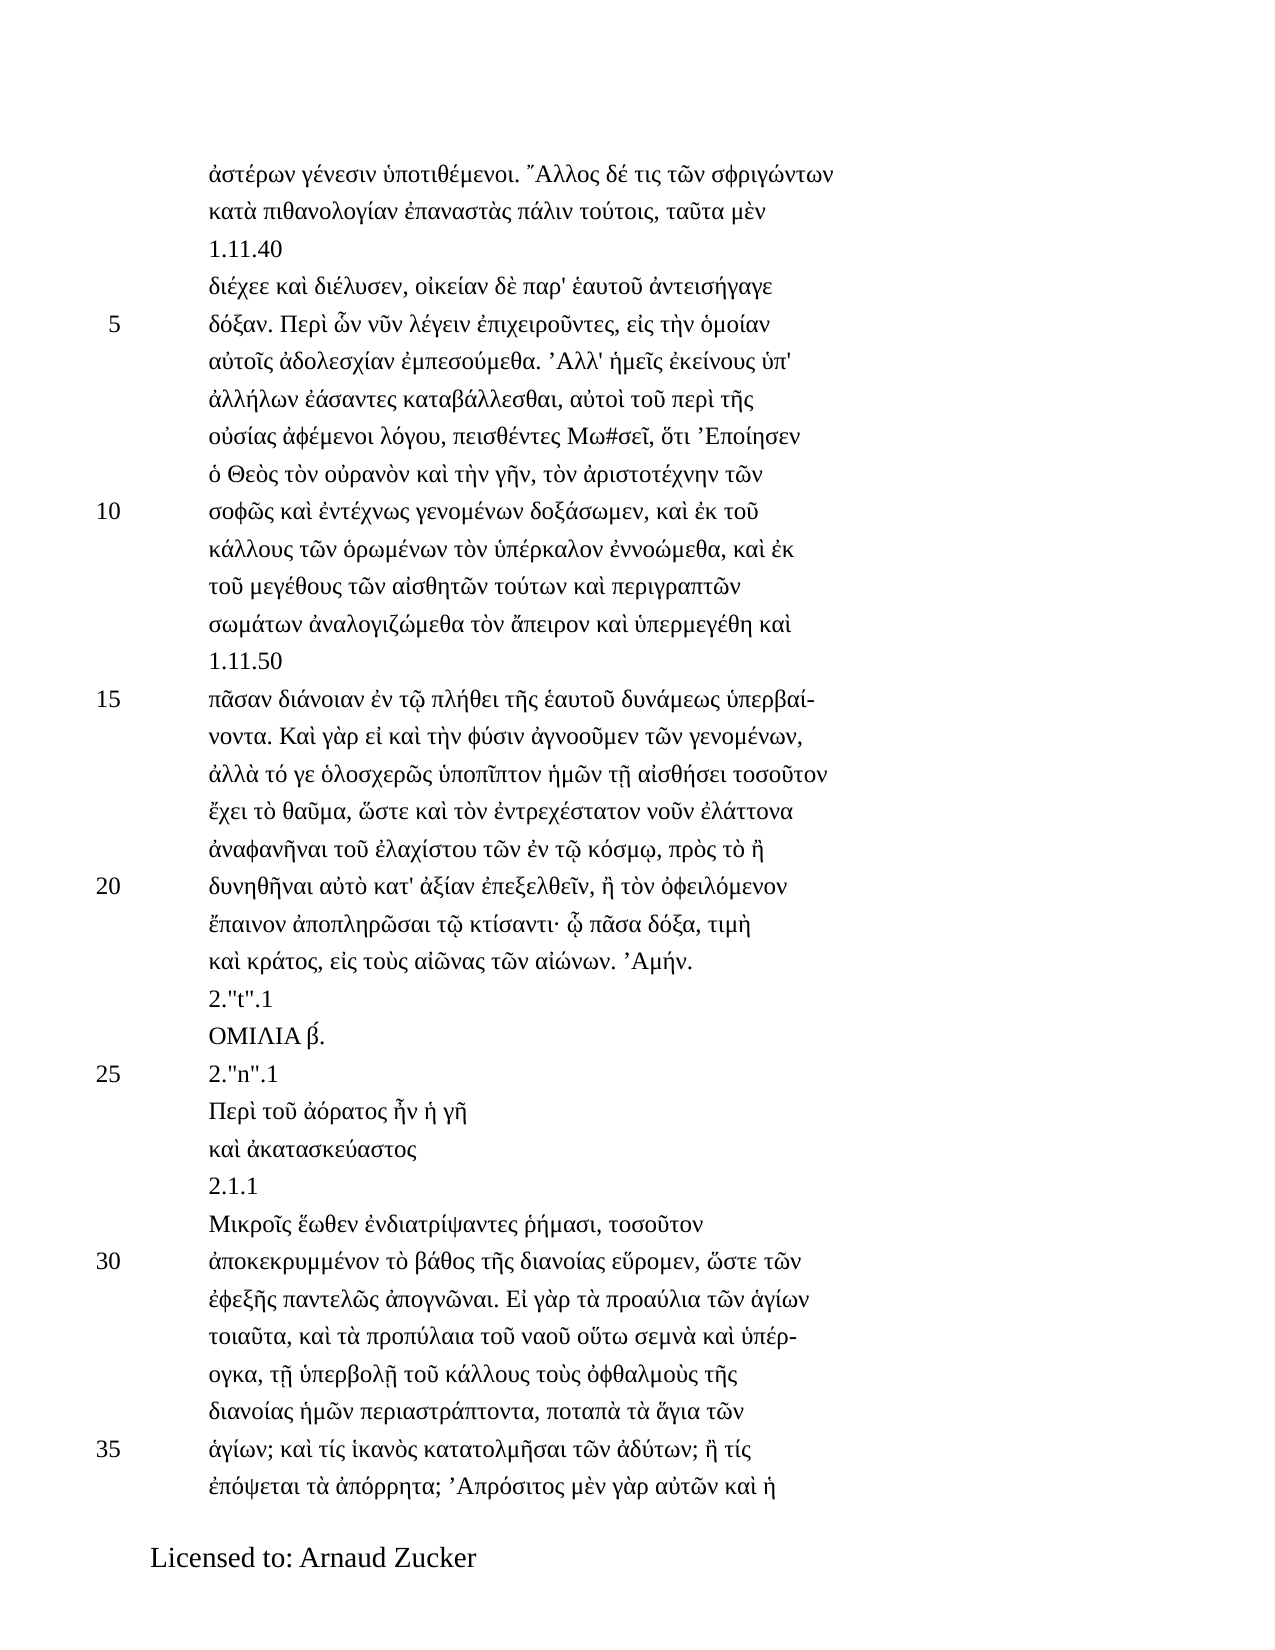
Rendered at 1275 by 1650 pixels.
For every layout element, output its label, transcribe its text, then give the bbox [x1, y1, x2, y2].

text Μικροῖς ἕωθεν ἐνδιατρίψαντες ῥήμασι, τοσοῦτον ἀποκεκρυμμένον τὸ βάθος τῆς διανοίας εὕρομεν, ὥστε τῶν ἐϕεξῆς παντελῶς ἀπογνῶναι. Εἰ γὰρ τὰ προαύλια τῶν ἁγίων τοιαῦτα, καὶ τὰ προπύλαια τοῦ ναοῦ οὕτω σεμνὰ καὶ ὑπέρ- ογκα, τῇ ὑπερβολῇ τοῦ κάλλους τοὺς ὀϕθαλμοὺς τῆς διανοίας ἡμῶν περιαστράπτοντα, ποταπὰ τὰ ἅγια τῶν ἁγίων; καὶ τίς ἱκανὸς κατατολμῆσαι τῶν ἀδύτων; ἢ τίς ἐπόψεται τὰ ἀπόρρητα; ’Απρόσιτος μὲν γὰρ αὐτῶν καὶ ἡ [202, 1200, 1125, 1500]
text 2."t".1 [202, 975, 1125, 1012]
text διέχεε καὶ διέλυσεν, οἰκείαν δὲ παρ' ἑαυτοῦ ἀντεισήγαγε δόξαν. Περὶ ὧν νῦν λέγειν ἐπιχειροῦντες, εἰς τὴν ὁμοίαν αὐτοῖς ἀδολεσχίαν ἐμπεσούμεθα. ’Αλλ' ἡμεῖς ἐκείνους ὑπ' ἀλλήλων ἐάσαντες καταβάλλεσθαι, αὐτοὶ τοῦ περὶ τῆς οὐσίας ἀϕέμενοι λόγου, πεισθέντες Μω#σεῖ, ὅτι ’Εποίησεν ὁ Θεὸς τὸν οὐρανὸν καὶ τὴν γῆν, τὸν ἀριστοτέχνην τῶν σοϕῶς καὶ ἐντέχνως γενομένων δοξάσωμεν, καὶ ἐκ τοῦ κάλλους τῶν ὁρωμένων τὸν ὑπέρκαλον ἐννοώμεθα, καὶ ἐκ τοῦ μεγέθους τῶν αἰσθητῶν τούτων καὶ περιγραπτῶν σωμάτων ἀναλογιζώμεθα τὸν ἄπειρον καὶ ὑπερμεγέθη καὶ [202, 262, 1125, 637]
text 1.11.40 [202, 225, 1125, 262]
text ἀστέρων γένεσιν ὑποτιθέμενοι. ῎Αλλος δέ τις τῶν σϕριγώντων κατὰ πιθανολογίαν ἐπαναστὰς πάλιν τούτοις, ταῦτα μὲν [202, 150, 1125, 225]
text πᾶσαν διάνοιαν ἐν τῷ πλήθει τῆς ἑαυτοῦ δυνάμεως ὑπερβαί- νοντα. Καὶ γὰρ εἰ καὶ τὴν ϕύσιν ἀγνοοῦμεν τῶν γενομένων, ἀλλὰ τό γε ὁλοσχερῶς ὑποπῖπτον ἡμῶν τῇ αἰσθήσει τοσοῦτον ἔχει τὸ θαῦμα, ὥστε καὶ τὸν ἐντρεχέστατον νοῦν ἐλάττονα ἀναϕανῆναι τοῦ ἐλαχίστου τῶν ἐν τῷ κόσμῳ, πρὸς τὸ ἢ δυνηθῆναι αὐτὸ κατ' ἀξίαν ἐπεξελθεῖν, ἢ τὸν ὀϕειλόμενον ἔπαινον ἀποπληρῶσαι τῷ κτίσαντι· ᾧ πᾶσα δόξα, τιμὴ καὶ κράτος, εἰς τοὺς αἰῶνας τῶν αἰώνων. ’Αμήν. [202, 675, 1125, 975]
text Περὶ τοῦ ἀόρατος ἦν ἡ γῆ καὶ ἀκατασκεύαστος [202, 1087, 1125, 1162]
text ΟΜΙΛΙΑ β́. [202, 1012, 1125, 1050]
text 2.1.1 [202, 1162, 1125, 1200]
text 1.11.50 [202, 637, 1125, 675]
text 2."n".1 [202, 1050, 1125, 1087]
